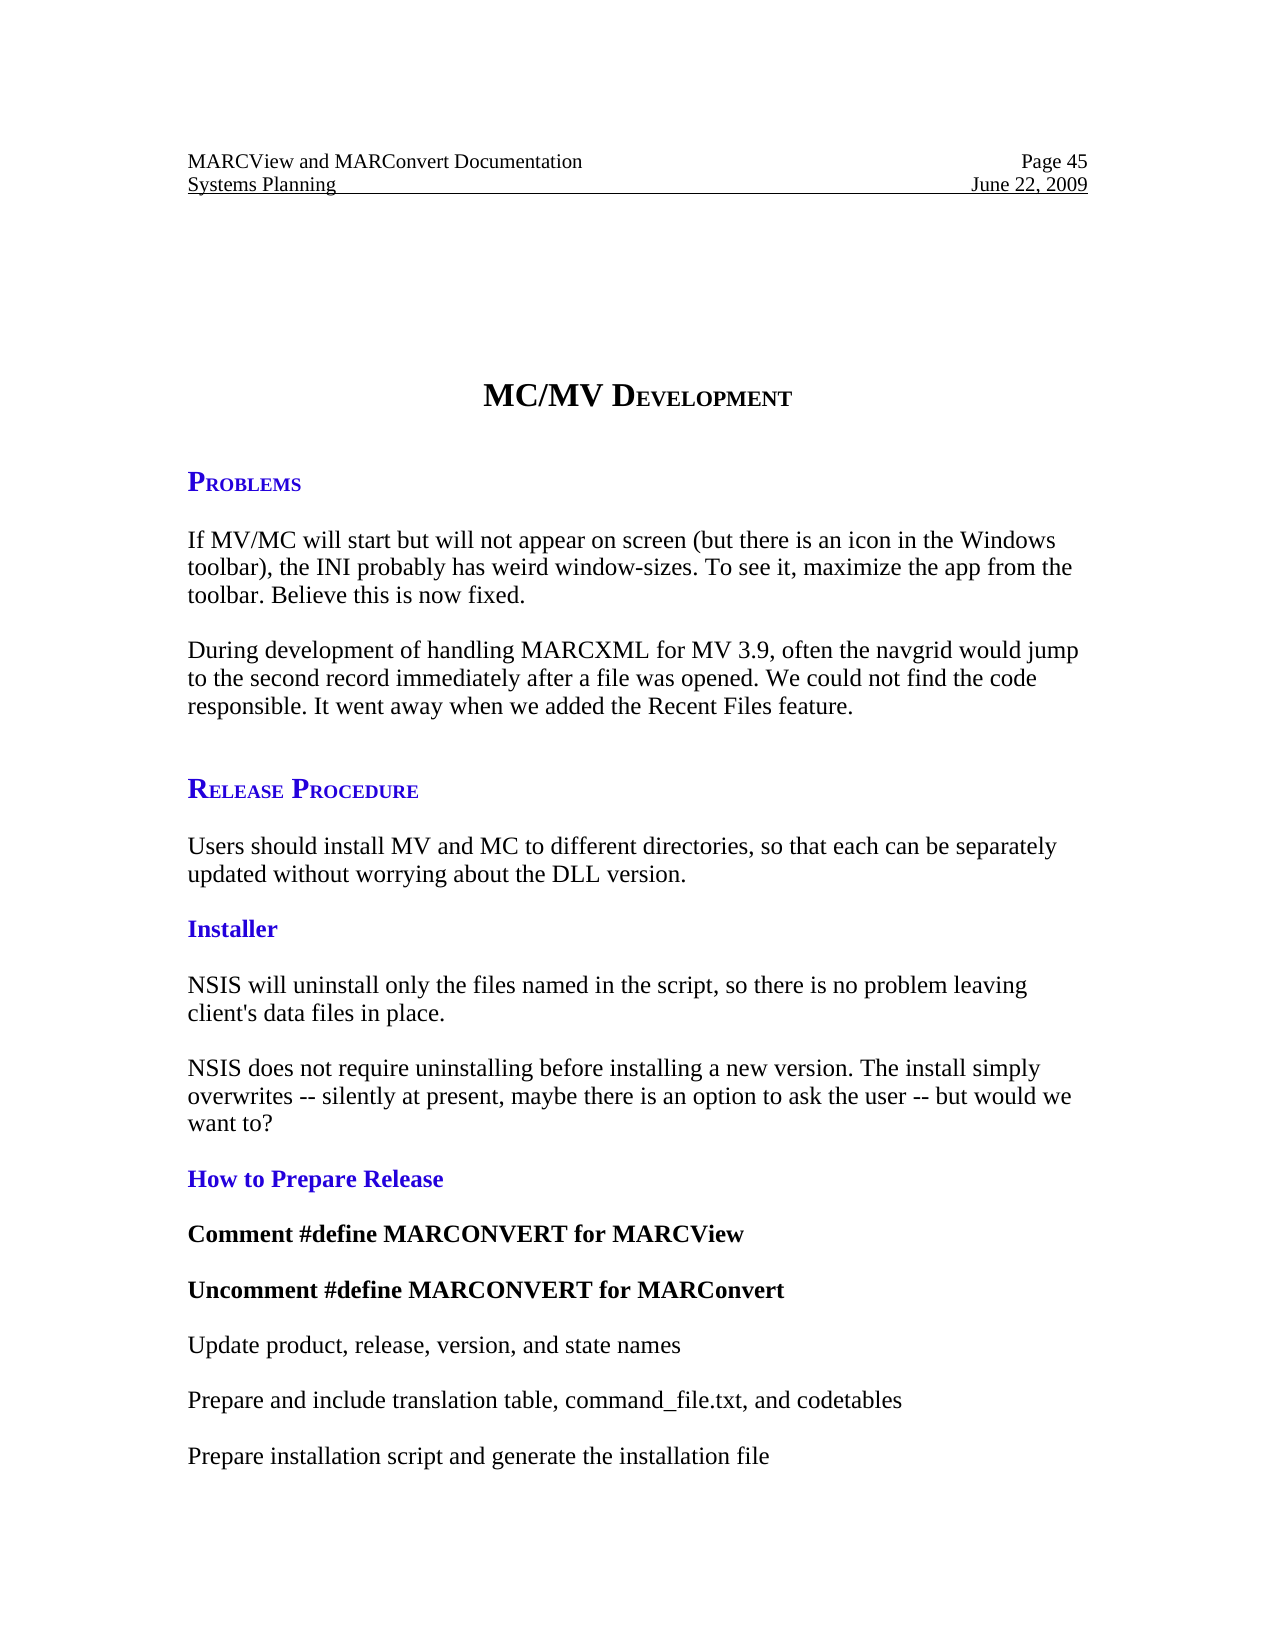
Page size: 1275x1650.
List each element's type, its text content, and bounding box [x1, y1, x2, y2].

text Prepare and include translation table, command_file.txt, and codetables [187, 1387, 1087, 1414]
text During development of handling MARCXML for MV 3.9, often the navgrid would jump to the second record immediately after a file was opened. We could not find the code responsible. It went away when we added the Recent Files feature. [187, 637, 1087, 720]
text Uncomment #define MARCONVERT for MARConvert [187, 1276, 1087, 1303]
text Users should install MV and MC to different directories, so that each can be separately updated without worrying about the DLL version. [187, 832, 1087, 888]
subtitle MC/MV Development [187, 376, 1087, 413]
text Prepare installation script and generate the installation file [187, 1442, 1087, 1470]
text Update product, release, version, and state names [187, 1331, 1087, 1359]
text NSIS does not require uninstalling before installing a new version. The install simply overwrites -- silently at present, maybe there is an option to ask the user -- but would we want to? [187, 1054, 1087, 1137]
subtitle Installer [187, 916, 1087, 943]
subtitle How to Prepare Release [187, 1165, 1087, 1193]
text If MV/MC will start but will not appear on screen (but there is an icon in the Windows toolbar), the INI probably has weird window-sizes. To see it, maximize the app from the toolbar. Believe this is now fixed. [187, 526, 1087, 609]
text Comment #define MARCONVERT for MARCView [187, 1220, 1087, 1248]
text NSIS will uninstall only the files named in the script, so there is no problem leaving client's data files in place. [187, 971, 1087, 1026]
subtitle Problems [187, 466, 1087, 498]
subtitle Release Procedure [187, 772, 1087, 805]
